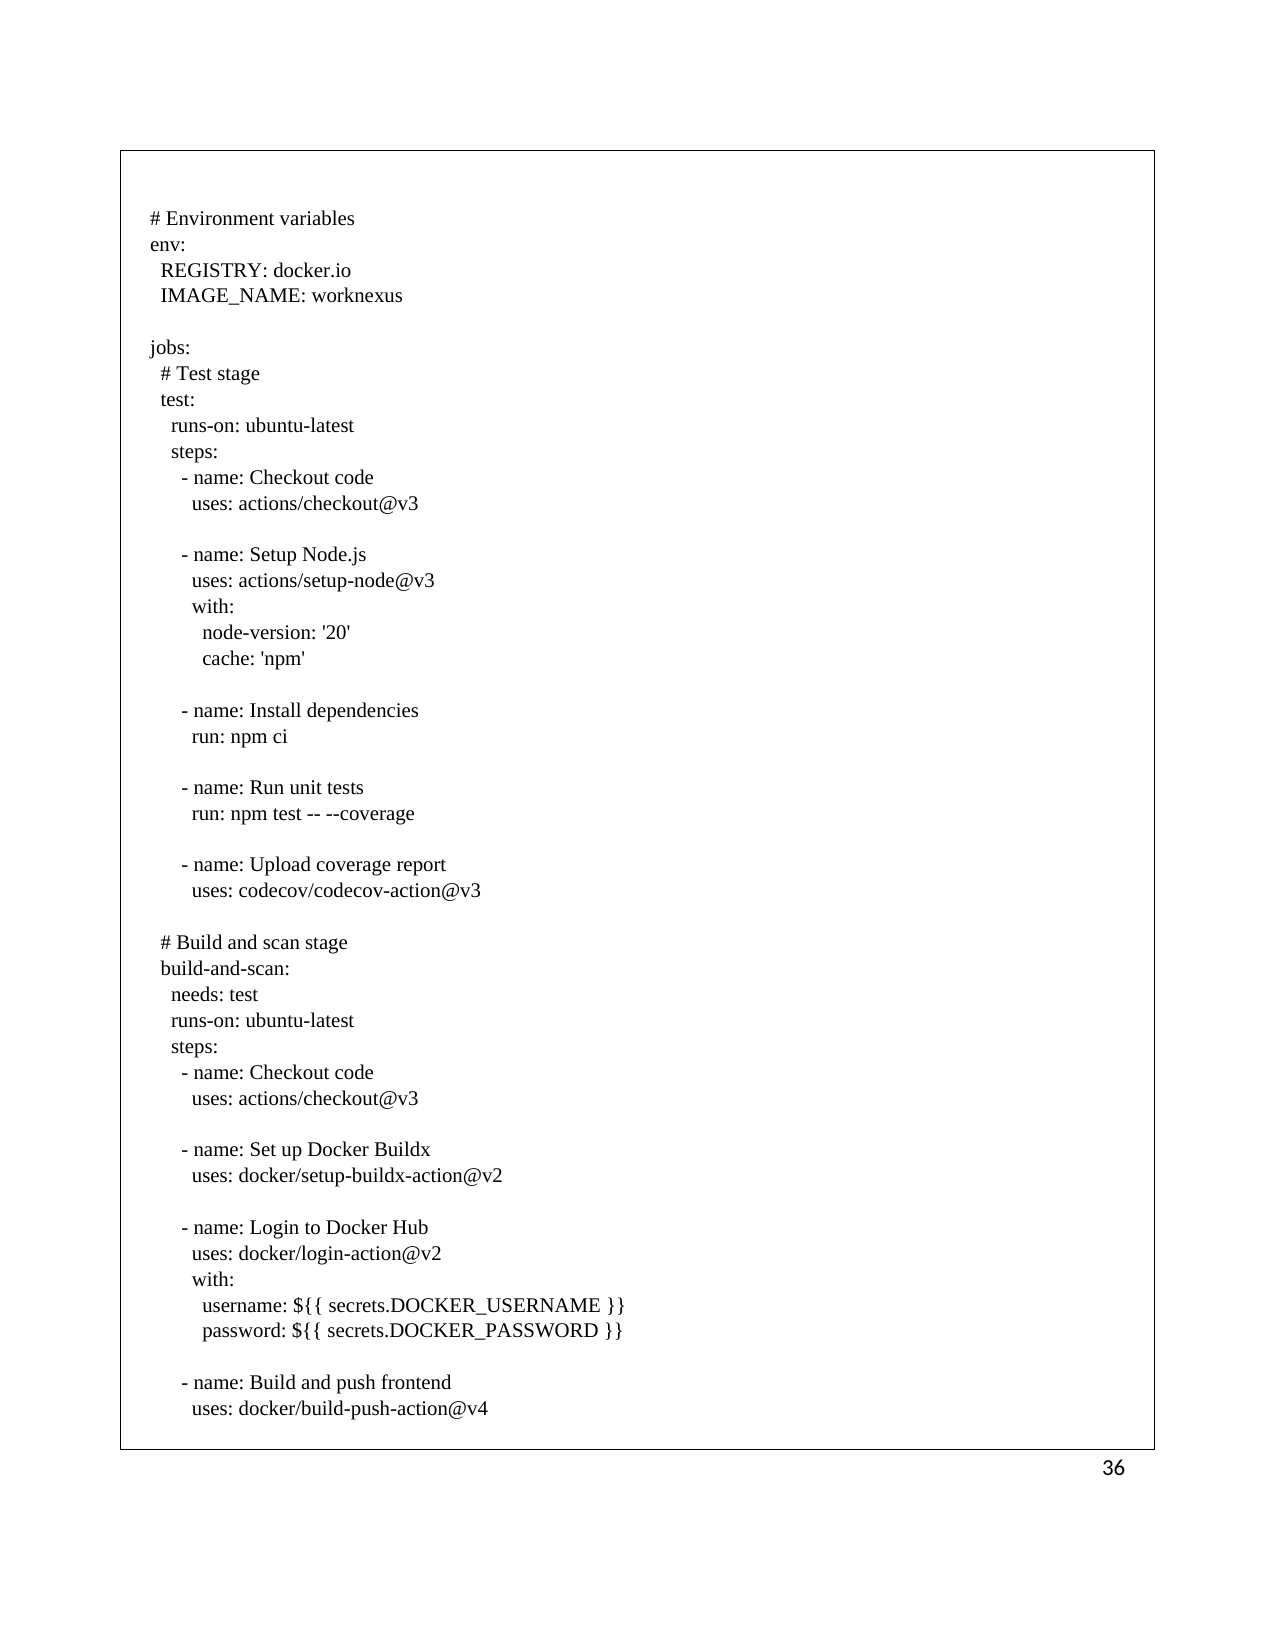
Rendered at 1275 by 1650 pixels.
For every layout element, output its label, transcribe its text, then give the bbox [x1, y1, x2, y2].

text jobs: [121, 306, 1154, 332]
text run: npm test -- --coverage [121, 771, 1154, 823]
text needs: test [121, 952, 1154, 978]
text env: [121, 202, 1154, 228]
text uses: actions/setup-node@v3 [121, 539, 1154, 564]
text # Build and scan stage [121, 901, 1154, 926]
text password: ${{ secrets.DOCKER_PASSWORD }} [121, 1289, 1154, 1340]
text with: [121, 1237, 1154, 1263]
text - name: Checkout code [121, 435, 1154, 461]
text node-version: '20' [121, 591, 1154, 616]
text test: [121, 357, 1154, 383]
text with: [121, 564, 1154, 591]
text uses: actions/checkout@v3 [121, 1056, 1154, 1108]
text steps: [121, 409, 1154, 435]
text runs-on: ubuntu-latest [121, 978, 1154, 1004]
text # Environment variables [121, 176, 1154, 202]
text username: ${{ secrets.DOCKER_USERNAME }} [121, 1263, 1154, 1289]
text - name: Upload coverage report [121, 823, 1154, 849]
text run: npm ci [121, 694, 1154, 745]
text uses: actions/checkout@v3 [121, 461, 1154, 513]
text runs-on: ubuntu-latest [121, 383, 1154, 409]
text REGISTRY: docker.io [121, 228, 1154, 254]
text - name: Setup Node.js [121, 513, 1154, 539]
text cache: 'npm' [121, 616, 1154, 668]
text - name: Build and push frontend [121, 1340, 1154, 1366]
text - name: Run unit tests [121, 745, 1154, 771]
text - name: Install dependencies [121, 668, 1154, 694]
text uses: docker/login-action@v2 [121, 1211, 1154, 1237]
text IMAGE_NAME: worknexus [121, 254, 1154, 306]
text uses: codecov/codecov-action@v3 [121, 849, 1154, 901]
text steps: [121, 1004, 1154, 1030]
text - name: Login to Docker Hub [121, 1185, 1154, 1211]
text build-and-scan: [121, 926, 1154, 952]
text uses: docker/setup-buildx-action@v2 [121, 1133, 1154, 1185]
text - name: Checkout code [121, 1030, 1154, 1056]
text - name: Set up Docker Buildx [121, 1108, 1154, 1133]
text uses: docker/build-push-action@v4 [121, 1366, 1154, 1449]
text # Test stage [121, 332, 1154, 357]
